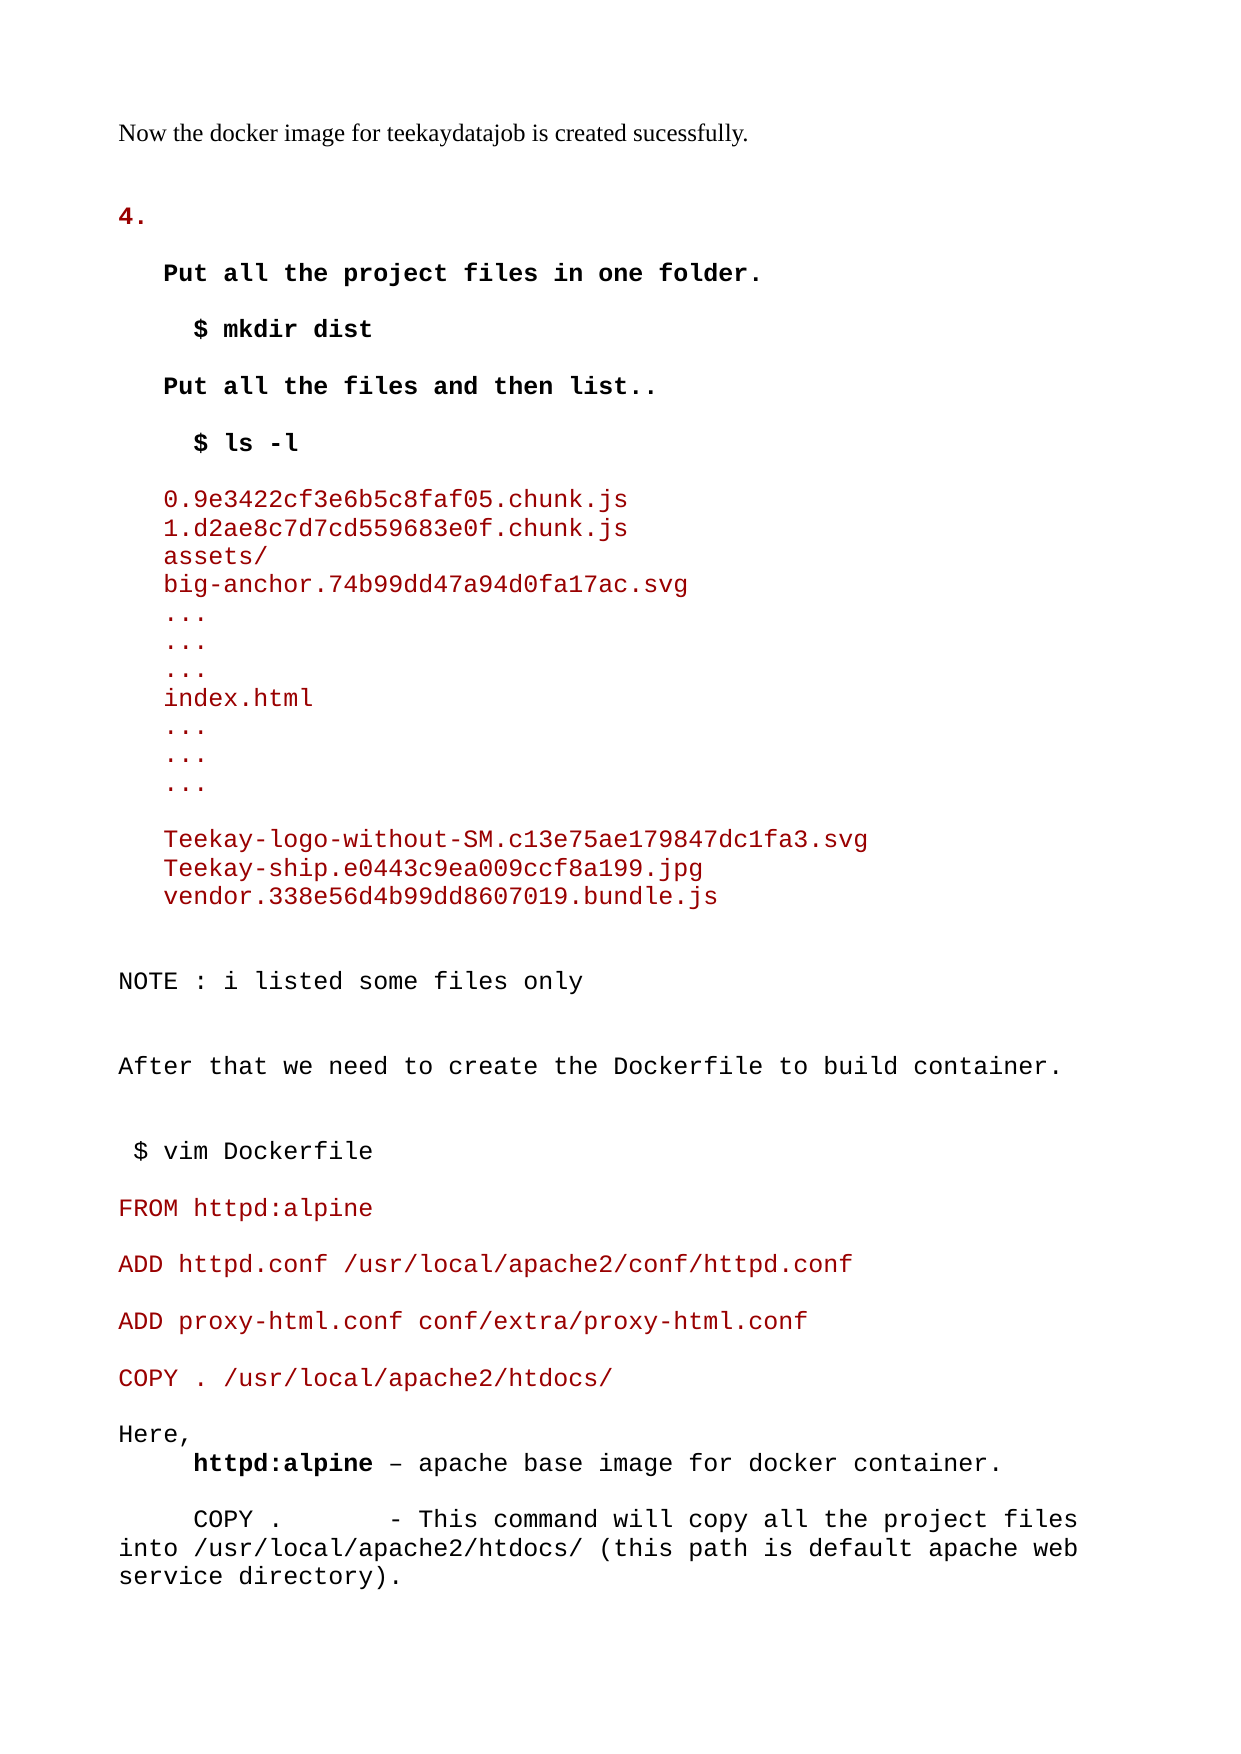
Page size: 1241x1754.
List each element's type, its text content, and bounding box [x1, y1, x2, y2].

text vendor.338e56d4b99dd8607019.bundle.js [118, 883, 1169, 912]
text ... [118, 600, 1169, 628]
text FROM httpd:alpine [118, 1195, 1169, 1223]
text ... [118, 713, 1169, 742]
text assets/ [118, 543, 1169, 572]
text 0.9e3422cf3e6b5c8faf05.chunk.js [118, 487, 1169, 515]
text httpd:alpine – apache base image for docker container. [118, 1450, 1169, 1478]
text big-anchor.74b99dd47a94d0fa17ac.svg [118, 572, 1169, 600]
text ADD proxy-html.conf conf/extra/proxy-html.conf [118, 1308, 1169, 1337]
text Teekay-ship.e0443c9ea009ccf8a199.jpg [118, 855, 1169, 883]
text After that we need to create the Dockerfile to build container. [118, 1053, 1169, 1082]
text ... [118, 628, 1169, 657]
text $ mkdir dist [118, 317, 1169, 345]
text NOTE : i listed some files only [118, 968, 1169, 997]
text ADD httpd.conf /usr/local/apache2/conf/httpd.conf [118, 1252, 1169, 1280]
text Put all the project files in one folder. [118, 260, 1169, 288]
text COPY . - This command will copy all the project files into /usr/local/apache2/htdocs/ (this path is default apache web service directory). [118, 1507, 1169, 1592]
text 1.d2ae8c7d7cd559683e0f.chunk.js [118, 515, 1169, 543]
text $ ls -l [118, 430, 1169, 458]
text index.html [118, 685, 1169, 713]
text $ vim Dockerfile [118, 1138, 1169, 1167]
text COPY . /usr/local/apache2/htdocs/ [118, 1365, 1169, 1393]
text Now the docker image for teekaydatajob is created sucessfully. [118, 118, 1169, 147]
text 4. [118, 203, 1169, 232]
text Here, [118, 1422, 1169, 1450]
text ... [118, 742, 1169, 770]
text Put all the files and then list.. [118, 373, 1169, 402]
text Teekay-logo-without-SM.c13e75ae179847dc1fa3.svg [118, 827, 1169, 855]
text ... [118, 770, 1169, 798]
text ... [118, 657, 1169, 685]
